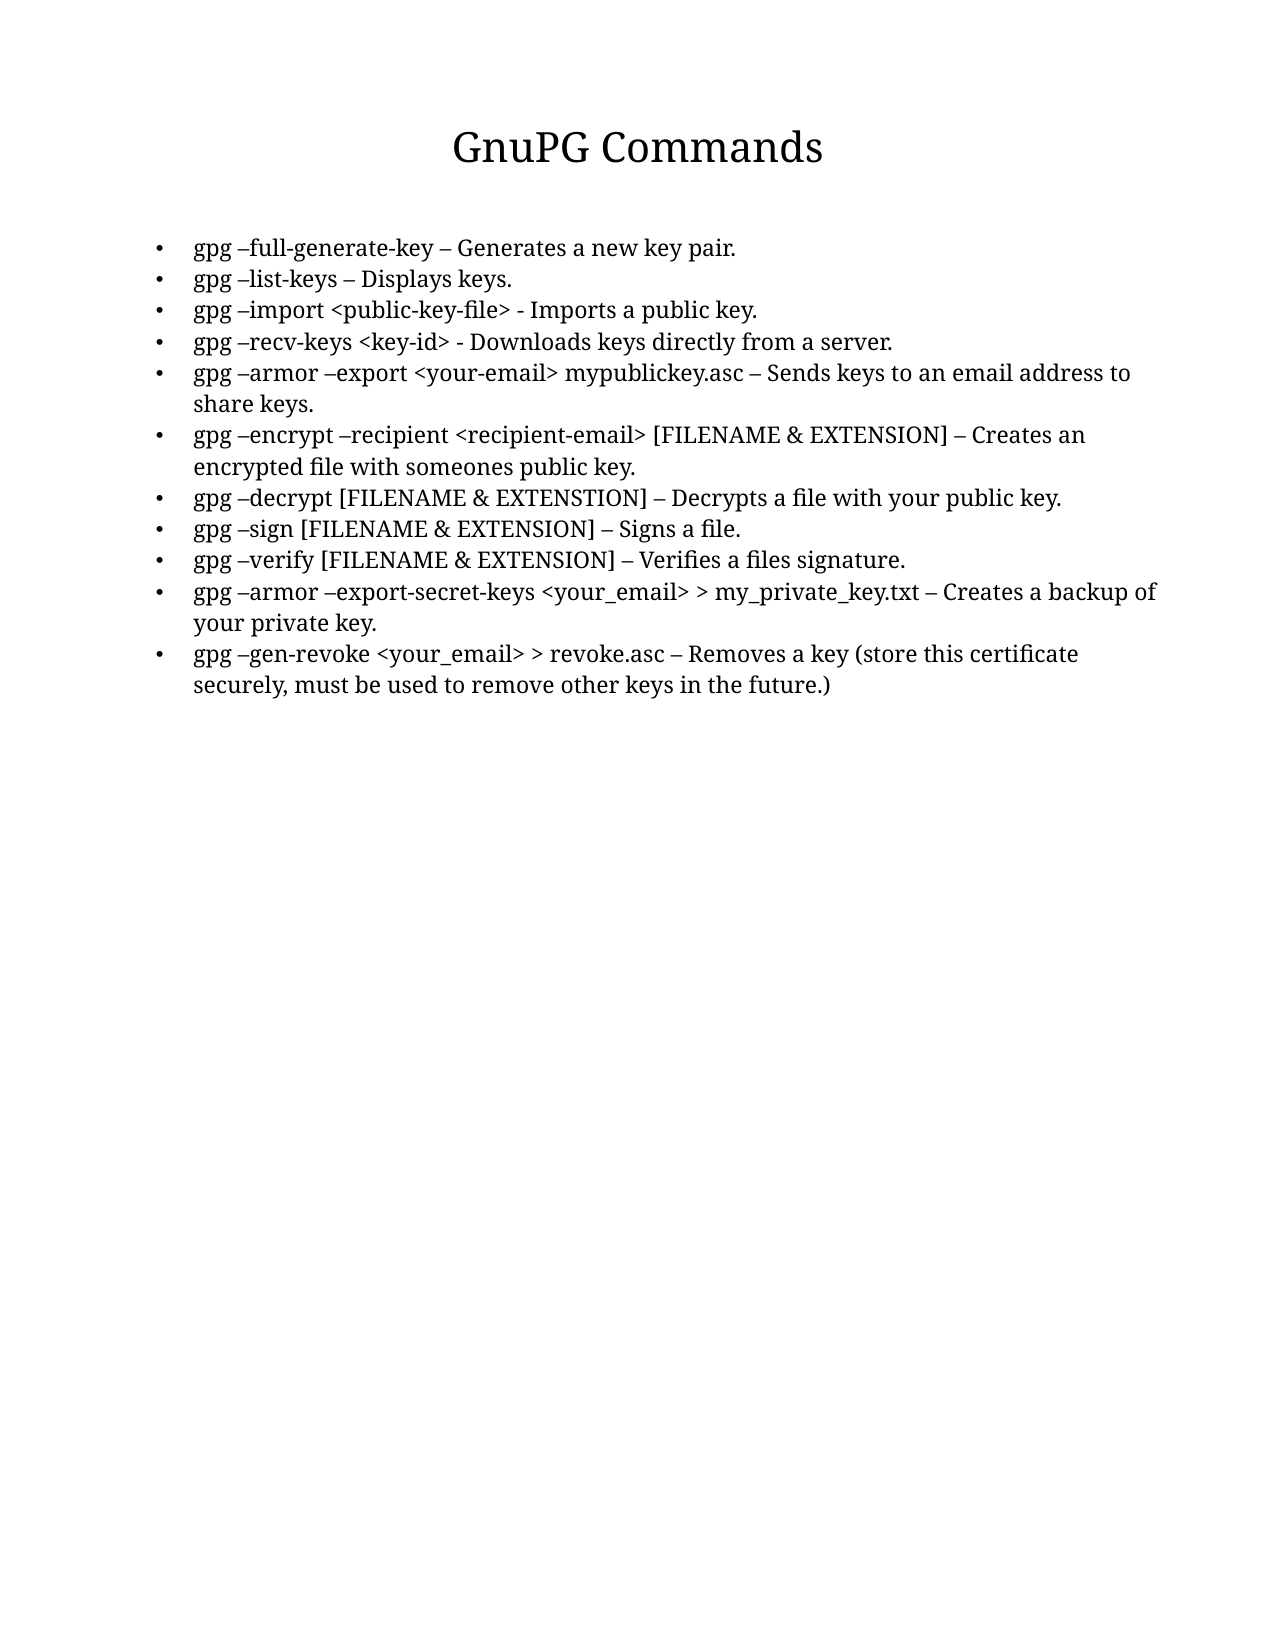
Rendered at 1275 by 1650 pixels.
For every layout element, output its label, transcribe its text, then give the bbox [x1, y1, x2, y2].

list gpg –verify [FILENAME & EXTENSION] – Verifies a files signature. [156, 544, 1157, 575]
list gpg –recv-keys <key-id> - Downloads keys directly from a server. [156, 325, 1157, 357]
list gpg –armor –export-secret-keys <your_email> > my_private_key.txt – Creates a backup of your private key. [156, 575, 1157, 638]
list gpg –sign [FILENAME & EXTENSION] – Signs a file. [156, 513, 1157, 544]
list gpg –import <public-key-file> - Imports a public key. [156, 294, 1157, 325]
list gpg –full-generate-key – Generates a new key pair. [156, 232, 1157, 263]
list gpg –encrypt –recipient <recipient-email> [FILENAME & EXTENSION] – Creates an encrypted file with someones public key. [156, 419, 1157, 482]
text GnuPG Commands [118, 118, 1157, 175]
list gpg –gen-revoke <your_email> > revoke.asc – Removes a key (store this certificate securely, must be used to remove other keys in the future.) [156, 638, 1157, 700]
list gpg –decrypt [FILENAME & EXTENSTION] – Decrypts a file with your public key. [156, 482, 1157, 513]
list gpg –list-keys – Displays keys. [156, 263, 1157, 294]
list gpg –armor –export <your-email> mypublickey.asc – Sends keys to an email address to share keys. [156, 357, 1157, 419]
